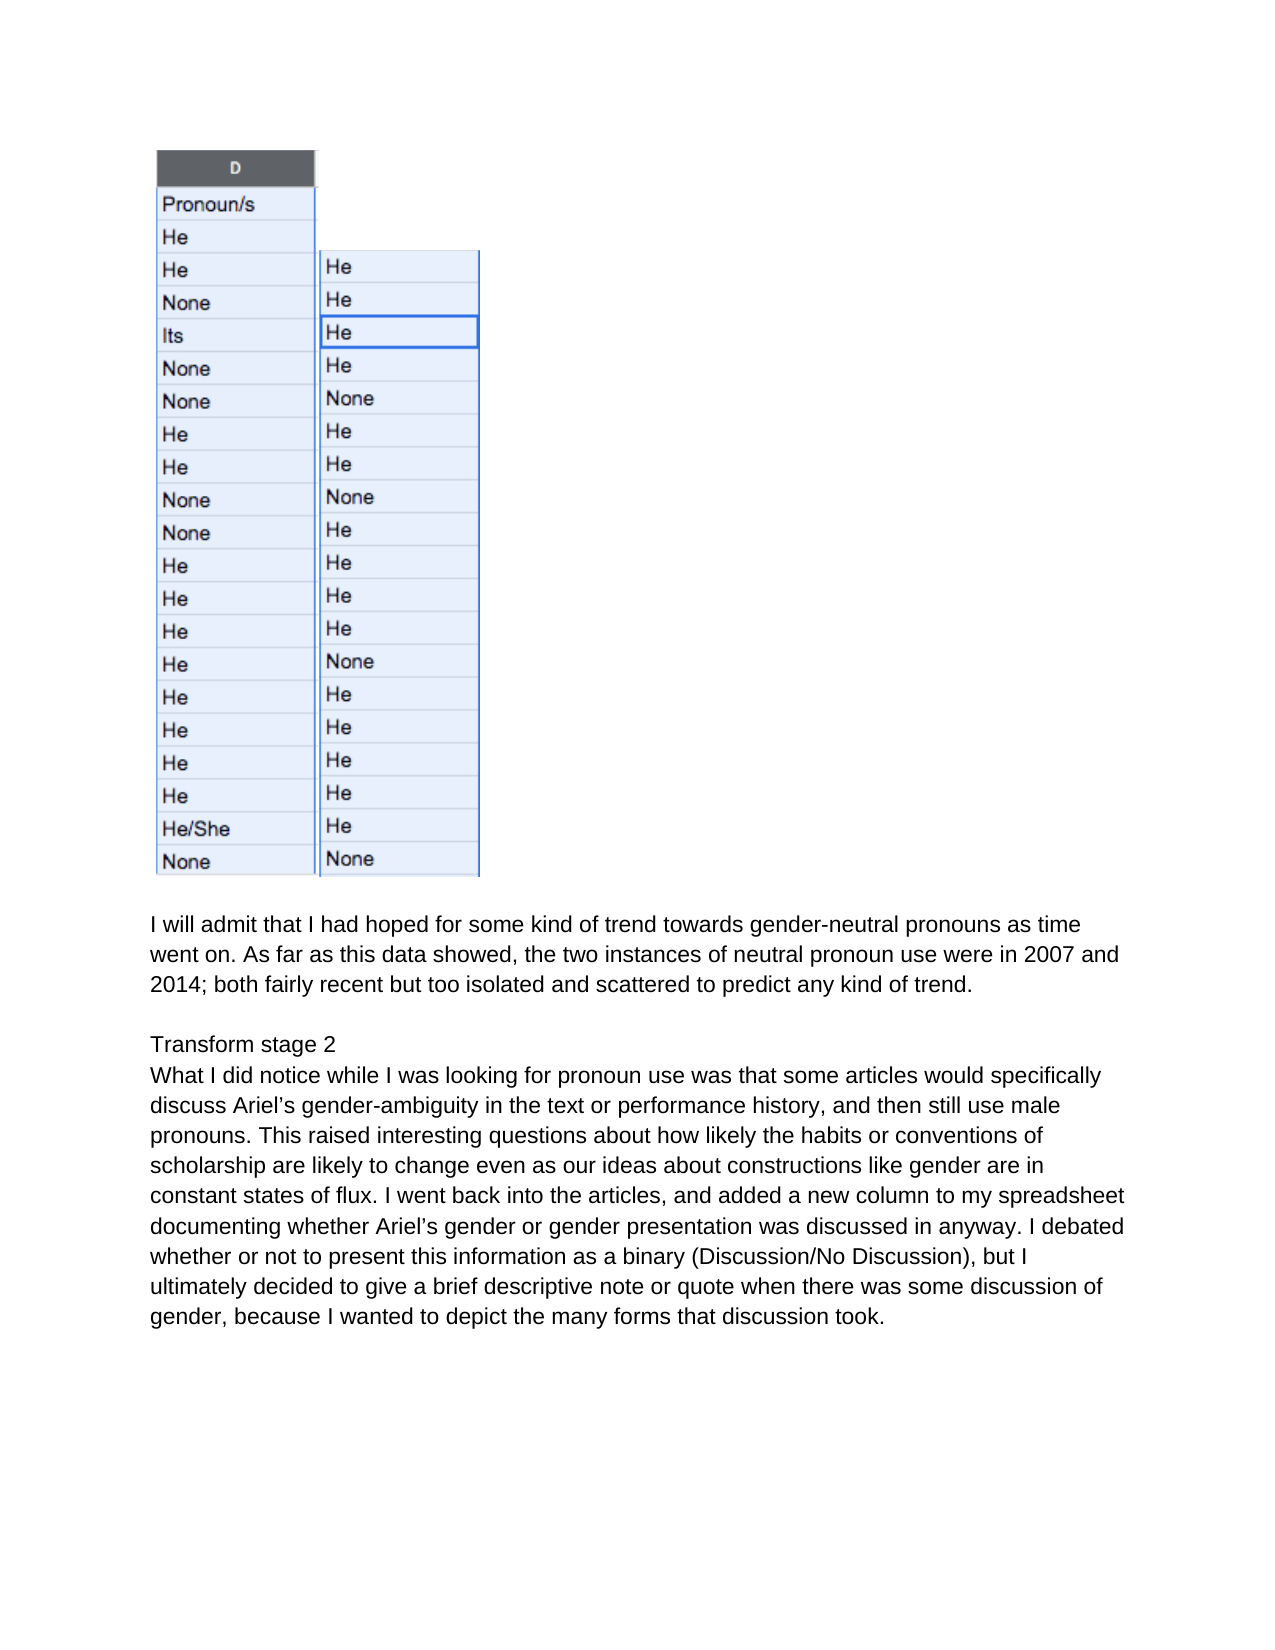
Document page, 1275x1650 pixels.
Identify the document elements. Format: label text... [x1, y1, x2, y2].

text Transform stage 2 [150, 1031, 1125, 1058]
text I will admit that I had hoped for some kind of trend towards gender-neutral pronouns as time went on. As far as this data showed, the two instances of neutral pronoun use were in 2007 and 2014; both fairly recent but too isolated and scattered to predict any kind of trend. [150, 911, 1125, 997]
picture [156, 150, 480, 877]
text What I did notice while I was looking for pronoun use was that some articles would specifically discuss Ariel’s gender-ambiguity in the text or performance history, and then still use male pronouns. This raised interesting questions about how likely the habits or conventions of scholarship are likely to change even as our ideas about constructions like gender are in constant states of flux. I went back into the articles, and added a new column to my spreadsheet documenting whether Ariel’s gender or gender presentation was discussed in anyway. I debated whether or not to present this information as a binary (Discussion/No Discussion), but I ultimately decided to give a brief descriptive note or quote when there was some discussion of gender, because I wanted to depict the many forms that discussion took. [150, 1062, 1125, 1330]
